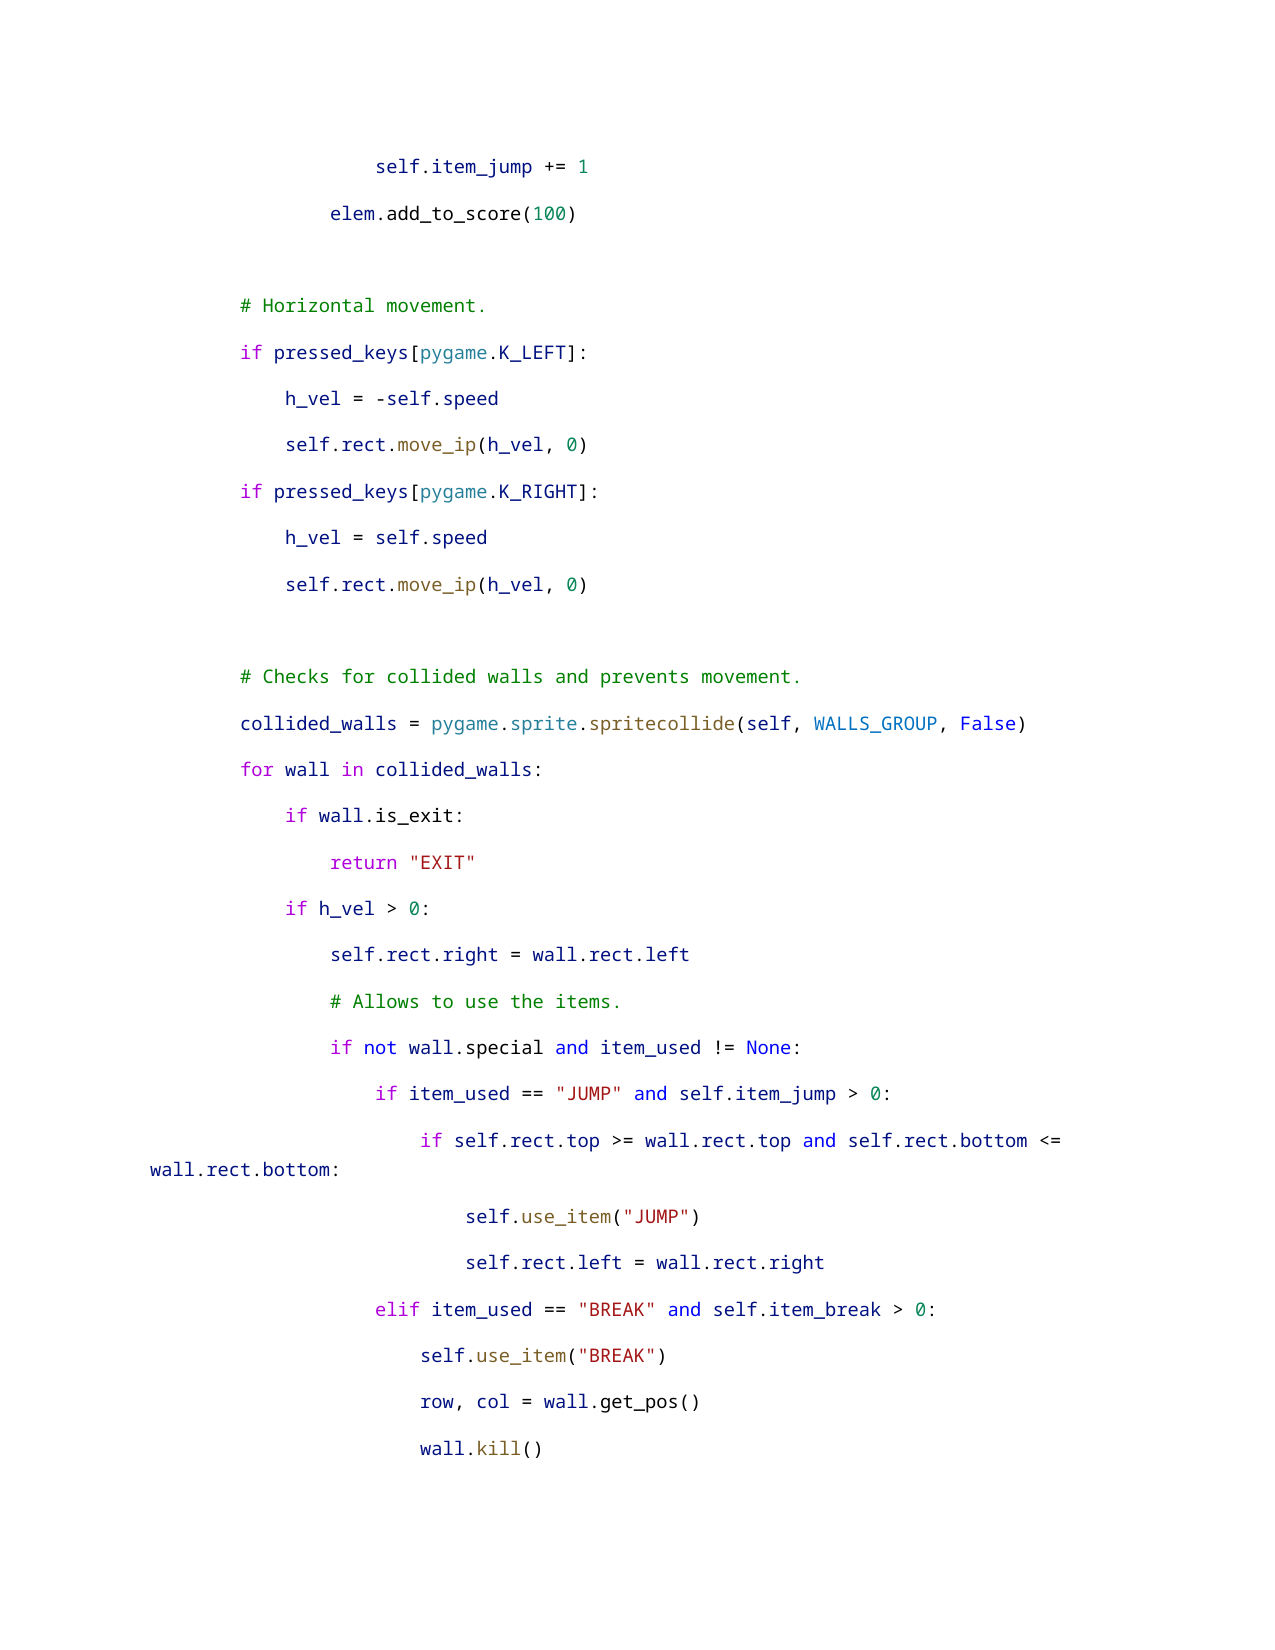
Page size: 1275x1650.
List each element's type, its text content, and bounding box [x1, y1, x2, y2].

text self.rect.move_ip(h_vel, 0) [150, 567, 1125, 597]
text wall.kill() [150, 1431, 1125, 1461]
text self.rect.move_ip(h_vel, 0) [150, 428, 1125, 458]
text if self.rect.top >= wall.rect.top and self.rect.bottom <= wall.rect.bottom: [150, 1123, 1125, 1183]
text if h_vel > 0: [150, 892, 1125, 921]
text elem.add_to_score(100) [150, 196, 1125, 226]
text h_vel = self.speed [150, 521, 1125, 551]
text # Checks for collided walls and prevents movement. [150, 660, 1125, 689]
text # Allows to use the items. [150, 984, 1125, 1014]
text elif item_used == "BREAK" and self.item_break > 0: [150, 1292, 1125, 1322]
text for wall in collided_walls: [150, 753, 1125, 782]
text return "EXIT" [150, 845, 1125, 875]
text self.item_jump += 1 [150, 150, 1125, 180]
text if wall.is_exit: [150, 799, 1125, 829]
text self.use_item("BREAK") [150, 1338, 1125, 1368]
text if pressed_keys[pygame.K_LEFT]: [150, 335, 1125, 365]
text if item_used == "JUMP" and self.item_jump > 0: [150, 1077, 1125, 1107]
text self.use_item("JUMP") [150, 1199, 1125, 1229]
text collided_walls = pygame.sprite.spritecollide(self, WALLS_GROUP, False) [150, 706, 1125, 736]
text self.rect.left = wall.rect.right [150, 1246, 1125, 1276]
text # Horizontal movement. [150, 289, 1125, 319]
text if not wall.special and item_used != None: [150, 1031, 1125, 1060]
text self.rect.right = wall.rect.left [150, 938, 1125, 968]
text row, col = wall.get_pos() [150, 1385, 1125, 1414]
text if pressed_keys[pygame.K_RIGHT]: [150, 474, 1125, 504]
text h_vel = -self.speed [150, 382, 1125, 411]
